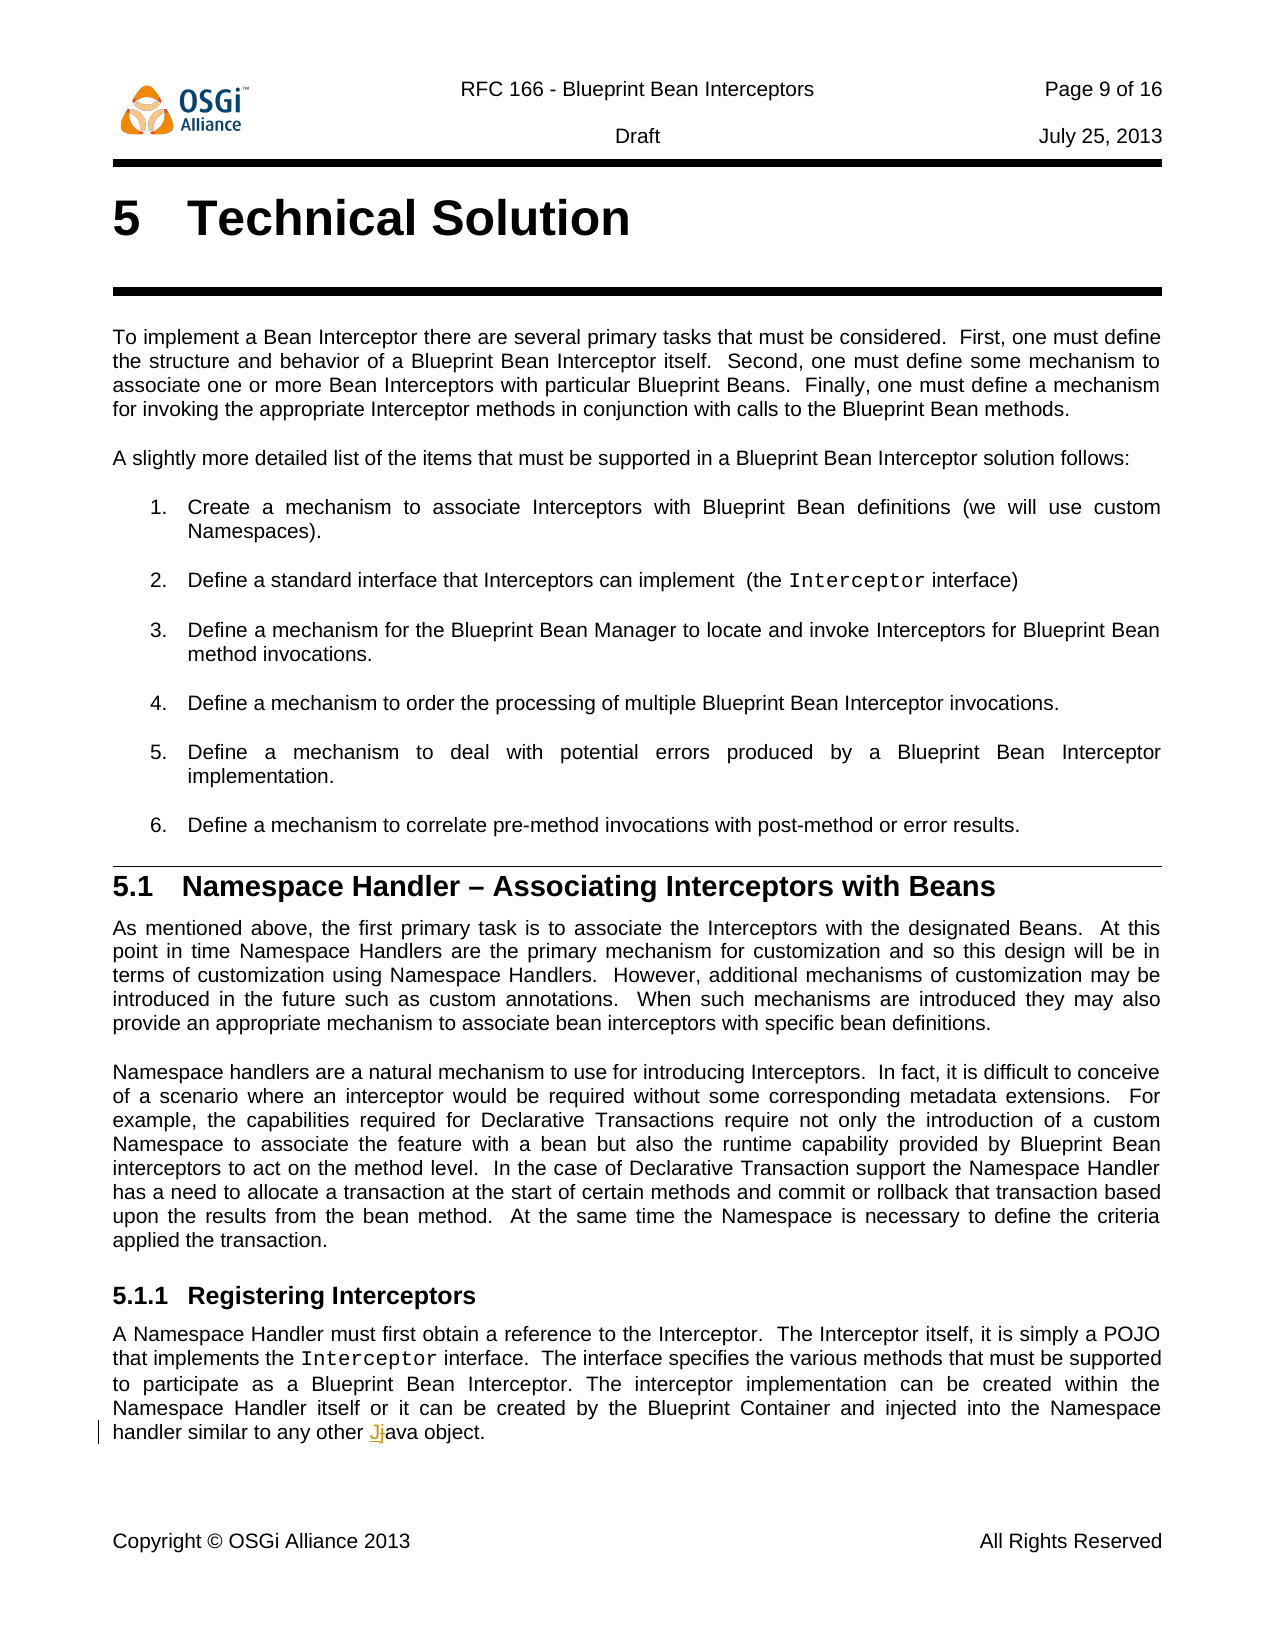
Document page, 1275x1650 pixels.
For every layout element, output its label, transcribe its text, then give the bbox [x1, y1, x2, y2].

list Create a mechanism to associate Interceptors with Blueprint Bean definitions (we will use custom Namespaces). [150, 494, 1162, 542]
text Namespace handlers are a natural mechanism to use for introducing Interceptors. In fact, it is difficult to conceive of a scenario where an interceptor would be required without some corresponding metadata extensions. For example, the capabilities required for Declarative Transactions require not only the introduction of a custom Namespace to associate the feature with a bean but also the runtime capability provided by Blueprint Bean interceptors to act on the method level. In the case of Declarative Transaction support the Namespace Handler has a need to allocate a transaction at the start of certain methods and commit or rollback that transaction based upon the results from the bean method. At the same time the Namespace is necessary to define the criteria applied the transaction. [112, 1060, 1162, 1252]
subtitle Registering Interceptors [112, 1281, 1162, 1310]
list Define a standard interface that Interceptors can implement (the Interceptor interface) [150, 567, 1162, 593]
subtitle Namespace Handler – Associating Interceptors with Beans [112, 867, 1162, 903]
list Define a mechanism to order the processing of multiple Blueprint Bean Interceptor invocations. [150, 691, 1162, 715]
picture [113, 78, 257, 142]
text A Namespace Handler must first obtain a reference to the Interceptor. The Interceptor itself, it is simply a POJO that implements the Interceptor interface. The interface specifies the various methods that must be supported to participate as a Blueprint Bean Interceptor. The interceptor implementation can be created within the Namespace Handler itself or it can be created by the Blueprint Container and injected into the Namespace handler similar to any other Java object. [112, 1322, 1162, 1444]
list Define a mechanism to deal with potential errors produced by a Blueprint Bean Interceptor implementation. [150, 740, 1162, 788]
list Define a mechanism for the Blueprint Bean Manager to locate and invoke Interceptors for Blueprint Bean method invocations. [150, 618, 1162, 666]
text To implement a Bean Interceptor there are several primary tasks that must be considered. First, one must define the structure and behavior of a Blueprint Bean Interceptor itself. Second, one must define some mechanism to associate one or more Bean Interceptors with particular Blueprint Beans. Finally, one must define a mechanism for invoking the appropriate Interceptor methods in conjunction with calls to the Blueprint Bean methods. [112, 325, 1162, 421]
subtitle Technical Solution [112, 160, 1162, 296]
list Define a mechanism to correlate pre-method invocations with post-method or error results. [150, 813, 1162, 837]
text As mentioned above, the first primary task is to associate the Interceptors with the designated Beans. At this point in time Namespace Handlers are the primary mechanism for customization and so this design will be in terms of customization using Namespace Handlers. However, additional mechanisms of customization may be introduced in the future such as custom annotations. When such mechanisms are introduced they may also provide an appropriate mechanism to associate bean interceptors with specific bean definitions. [112, 915, 1162, 1035]
text A slightly more detailed list of the items that must be supported in a Blueprint Bean Interceptor solution follows: [112, 446, 1162, 469]
